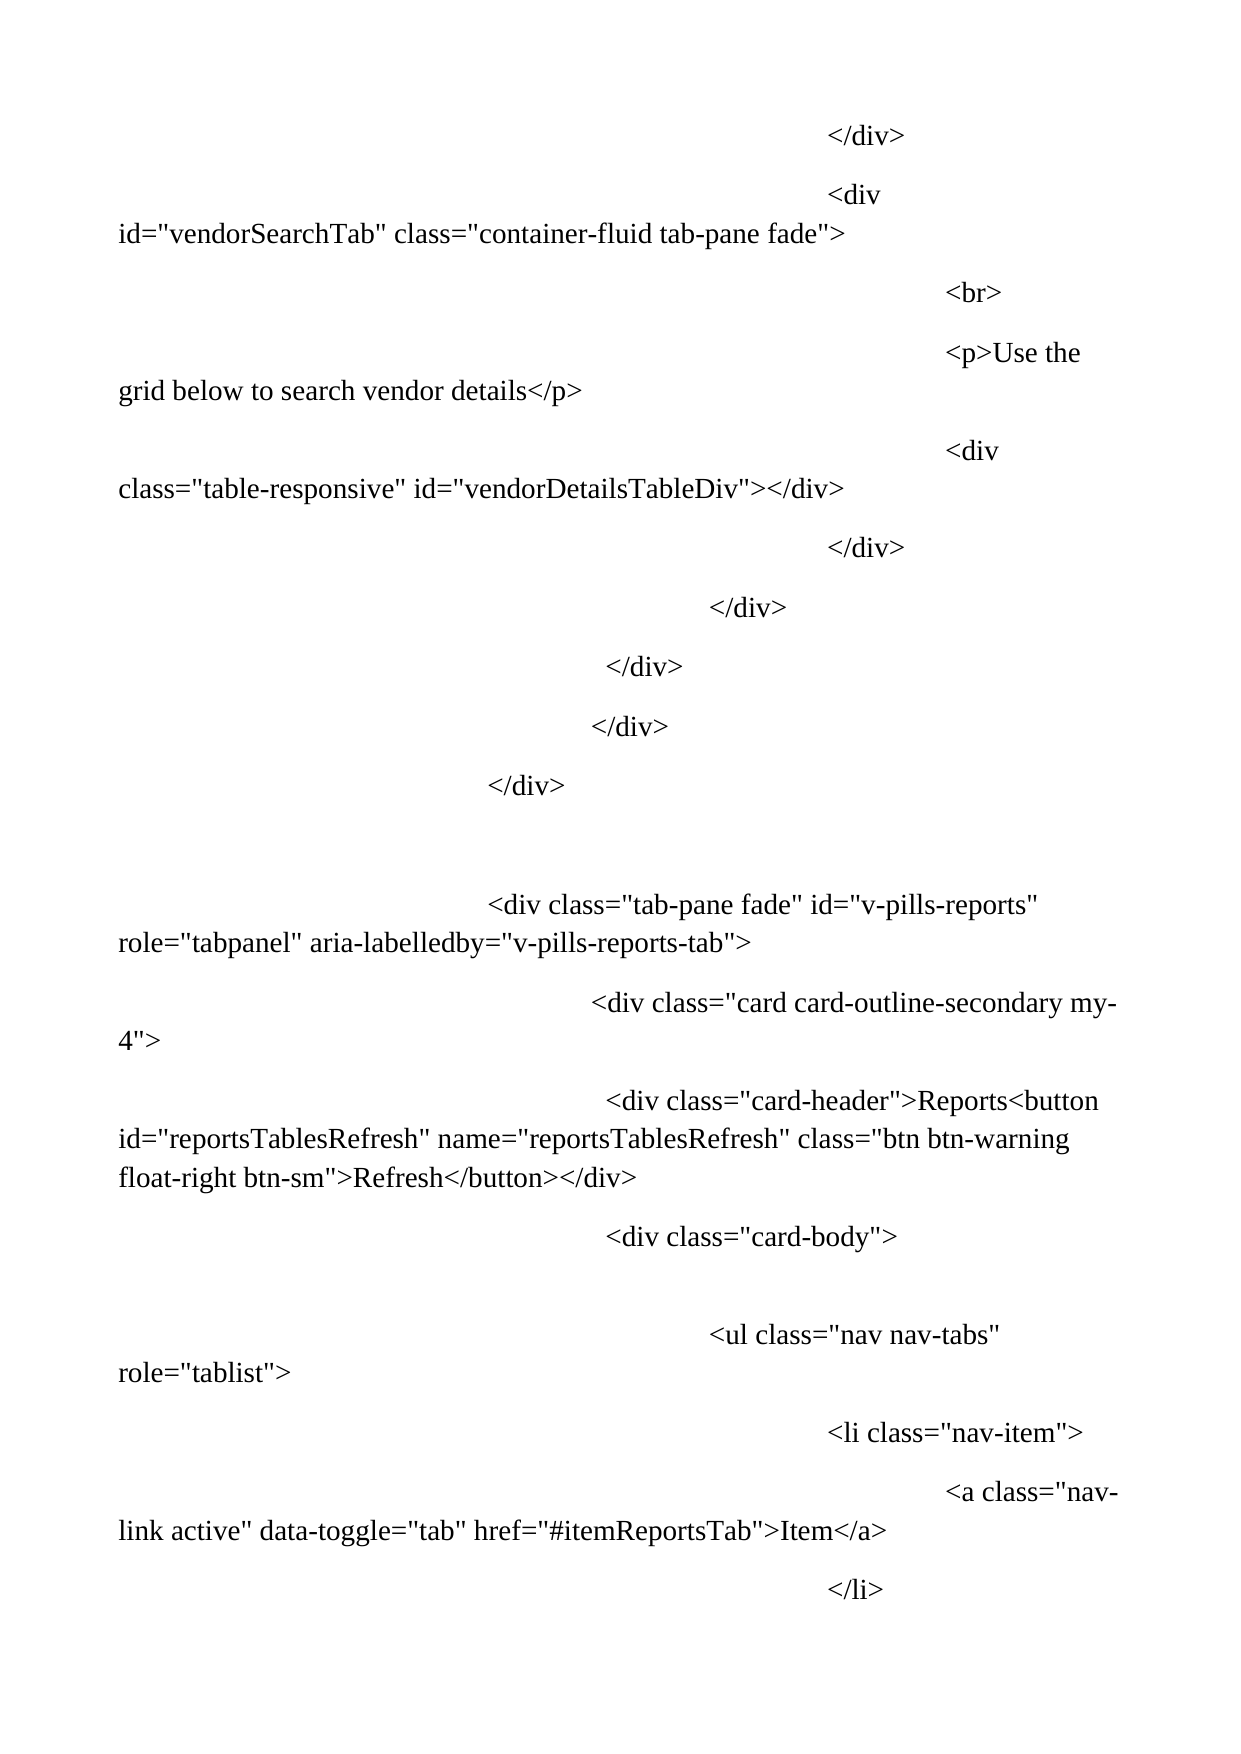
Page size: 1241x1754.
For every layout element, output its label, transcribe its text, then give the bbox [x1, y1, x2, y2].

text <br> [118, 275, 1122, 309]
text </div> [118, 590, 1122, 623]
text <div class="card-header">Reports<button id="reportsTablesRefresh" name="reportsTablesRefresh" class="btn btn-warning float-right btn-sm">Refresh</button></div> [118, 1083, 1122, 1193]
text <p>Use the grid below to search vendor details</p> [118, 335, 1122, 407]
text <div class="tab-pane fade" id="v-pills-reports" role="tabpanel" aria-labelledby="v-pills-reports-tab"> [118, 887, 1122, 959]
text </div> [118, 649, 1122, 683]
text <a class="nav-link active" data-toggle="tab" href="#itemReportsTab">Item</a> [118, 1474, 1122, 1546]
text </div> [118, 709, 1122, 742]
text <div class="card card-outline-secondary my-4"> [118, 985, 1122, 1057]
text <div class="table-responsive" id="vendorDetailsTableDiv"></div> [118, 433, 1122, 505]
text <div class="card-body"> [118, 1219, 1122, 1291]
text </div> [118, 768, 1122, 802]
text </div> [118, 531, 1122, 564]
text <ul class="nav nav-tabs" role="tablist"> [118, 1317, 1122, 1389]
text <li class="nav-item"> [118, 1415, 1122, 1448]
text <div id="vendorSearchTab" class="container-fluid tab-pane fade"> [118, 177, 1122, 249]
text </li> [118, 1572, 1122, 1606]
text </div> [118, 118, 1122, 152]
